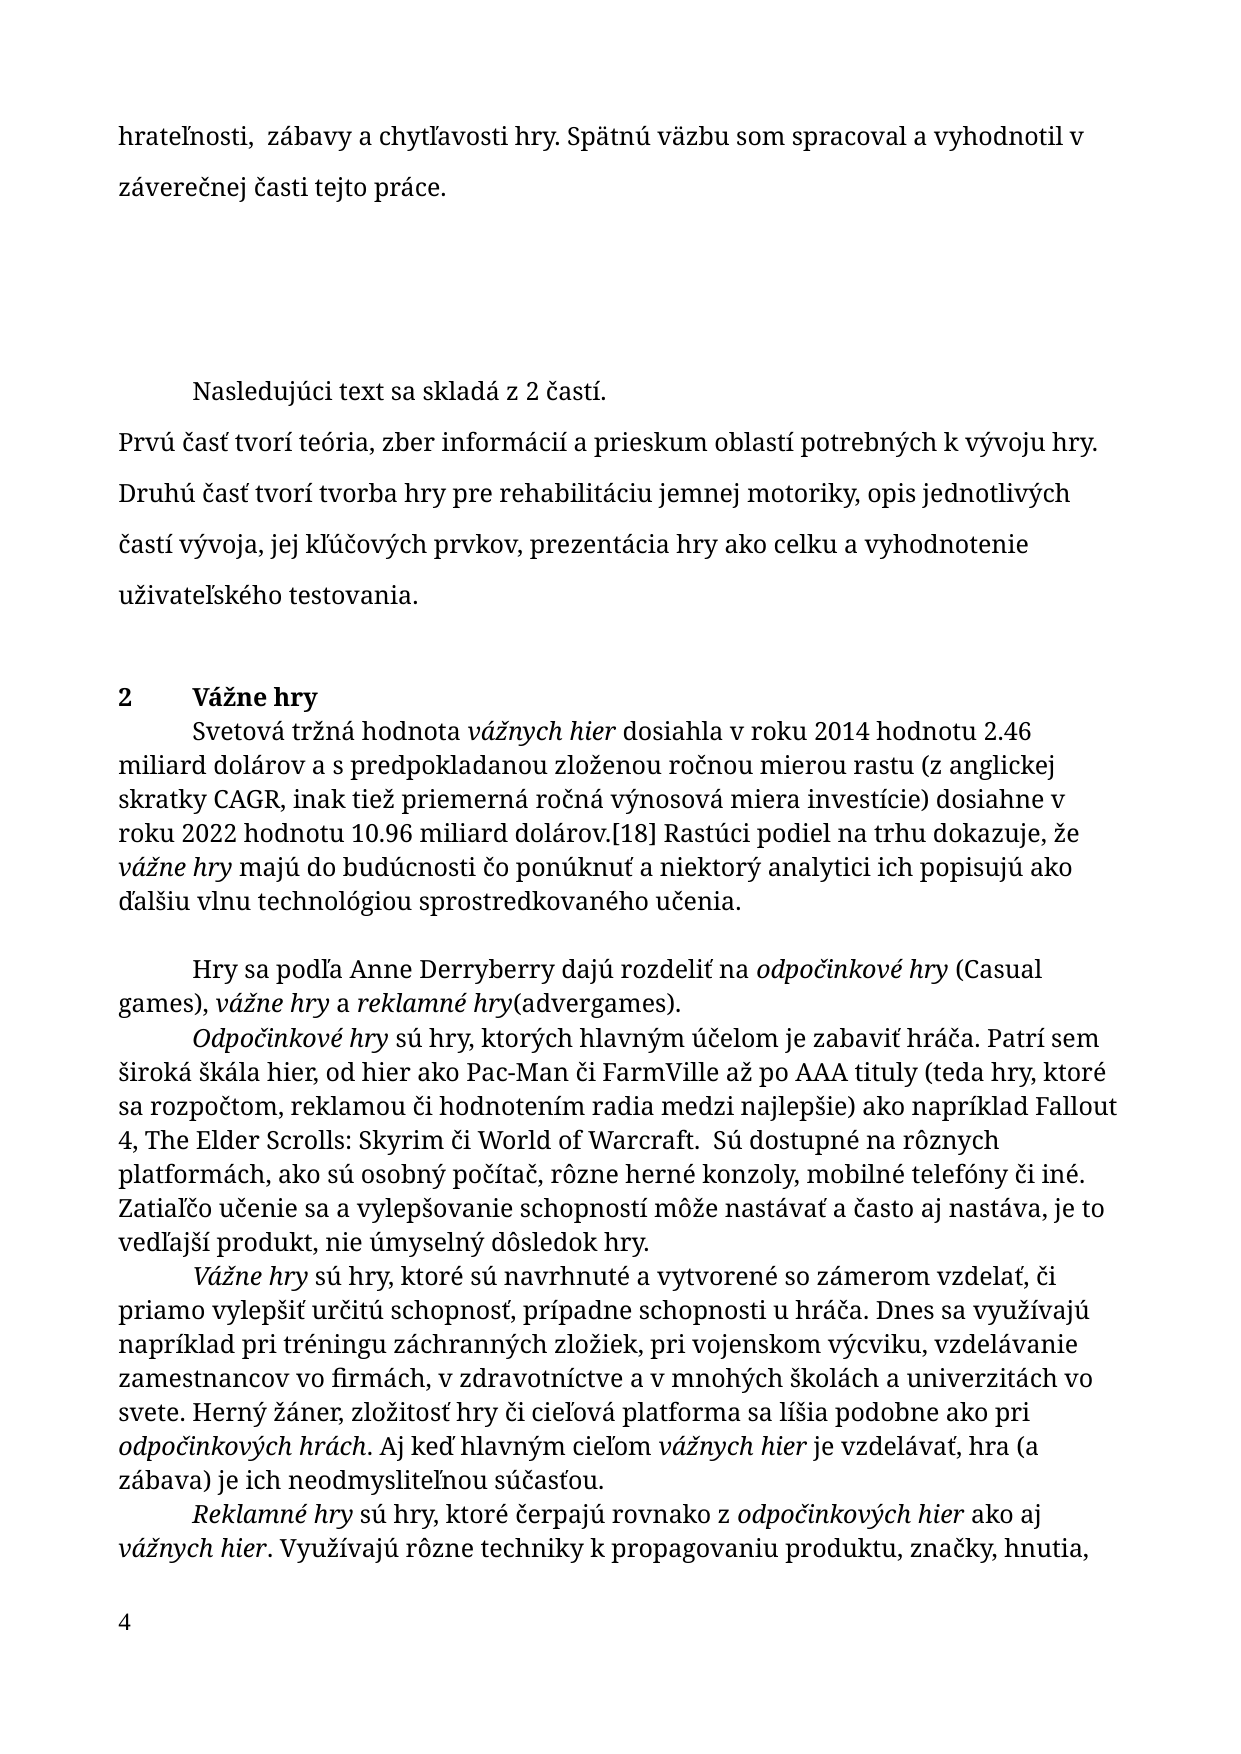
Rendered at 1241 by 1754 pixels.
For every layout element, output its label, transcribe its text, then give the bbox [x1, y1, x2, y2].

text Svetová tržná hodnota vážnych hier dosiahla v roku 2014 hodnotu 2.46 miliard dolárov a s predpokladanou zloženou ročnou mierou rastu (z anglickej skratky CAGR, inak tiež priemerná ročná výnosová miera investície) dosiahne v roku 2022 hodnotu 10.96 miliard dolárov.[18] Rastúci podiel na trhu dokazuje, že vážne hry majú do budúcnosti čo ponúknuť a niektorý analytici ich popisujú ako ďalšiu vlnu technológiou sprostredkovaného učenia. [118, 714, 1122, 918]
text Odpočinkové hry sú hry, ktorých hlavným účelom je zabaviť hráča. Patrí sem široká škála hier, od hier ako Pac-Man či FarmVille až po AAA tituly (teda hry, ktoré sa rozpočtom, reklamou či hodnotením radia medzi najlepšie) ako napríklad Fallout 4, The Elder Scrolls: Skyrim či World of Warcraft. Sú dostupné na rôznych platformách, ako sú osobný počítač, rôzne herné konzoly, mobilné telefóny či iné. Zatiaľčo učenie sa a vylepšovanie schopností môže nastávať a často aj nastáva, je to vedľajší produkt, nie úmyselný dôsledok hry. [118, 1020, 1122, 1259]
text Hry sa podľa Anne Derryberry dajú rozdeliť na odpočinkové hry (Casual games), vážne hry a reklamné hry(advergames). [118, 952, 1122, 1020]
text Druhú časť tvorí tvorba hry pre rehabilitáciu jemnej motoriky, opis jednotlivých častí vývoja, jej kľúčových prvkov, prezentácia hry ako celku a vyhodnotenie uživateľského testovania. [118, 475, 1122, 612]
text hrateľnosti, zábavy a chytľavosti hry. Spätnú väzbu som spracoval a vyhodnotil v záverečnej časti tejto práce. [118, 118, 1122, 203]
text Nasledujúci text sa skladá z 2 častí. [118, 373, 1122, 407]
text Prvú časť tvorí teória, zber informácií a prieskum oblastí potrebných k vývoju hry. [118, 424, 1122, 458]
text Reklamné hry sú hry, ktoré čerpajú rovnako z odpočinkových hier ako aj vážnych hier. Využívajú rôzne techniky k propagovaniu produktu, značky, hnutia, [118, 1497, 1122, 1565]
text Vážne hry sú hry, ktoré sú navrhnuté a vytvorené so zámerom vzdelať, či priamo vylepšiť určitú schopnosť, prípadne schopnosti u hráča. Dnes sa využívajú napríklad pri tréningu záchranných zložiek, pri vojenskom výcviku, vzdelávanie zamestnancov vo firmách, v zdravotníctve a v mnohých školách a univerzitách vo svete. Herný žáner, zložitosť hry či cieľová platforma sa líšia podobne ako pri odpočinkových hrách. Aj keď hlavným cieľom vážnych hier je vzdelávať, hra (a zábava) je ich neodmysliteľnou súčasťou. [118, 1259, 1122, 1497]
text 2 Vážne hry [118, 679, 1122, 714]
